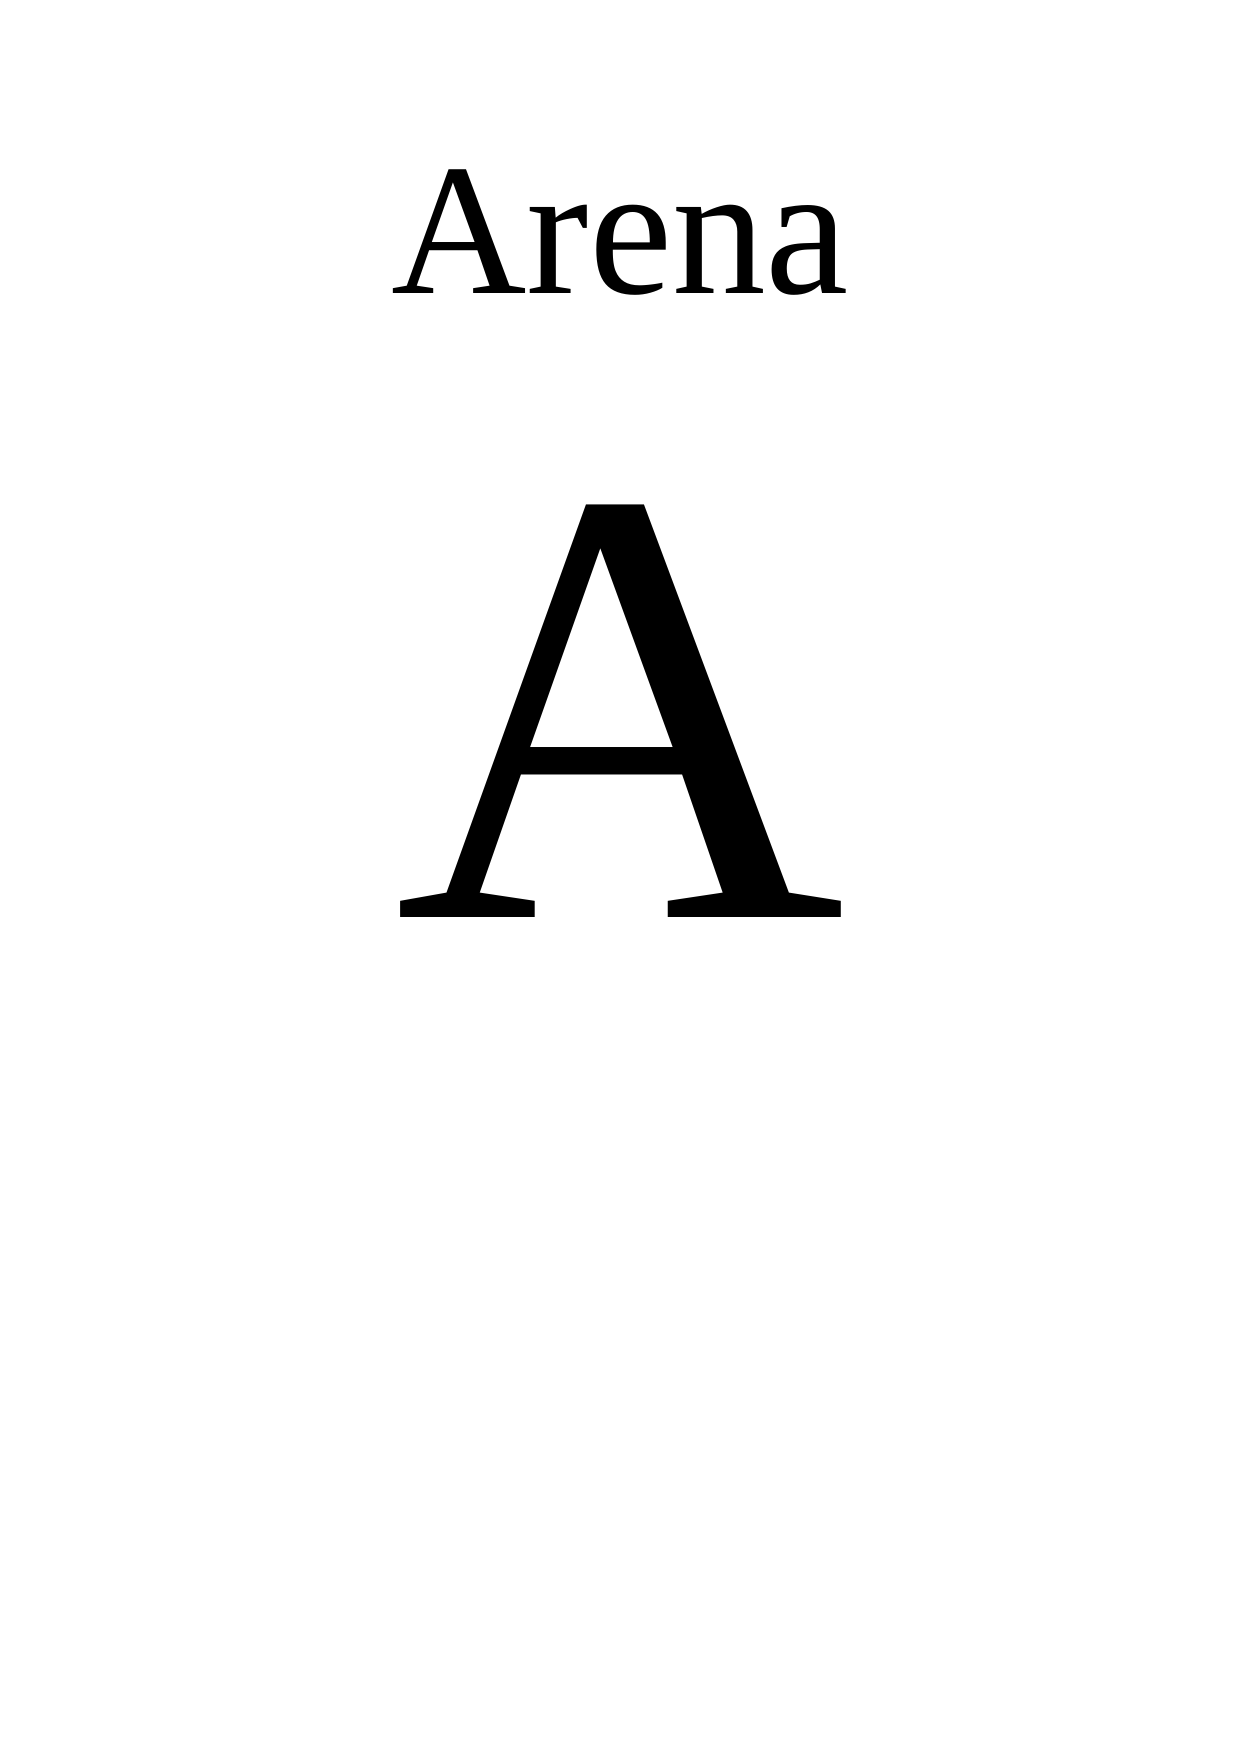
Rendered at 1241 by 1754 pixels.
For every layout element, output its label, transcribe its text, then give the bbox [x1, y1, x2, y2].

text A [118, 334, 1122, 1052]
text Arena [118, 118, 1122, 334]
